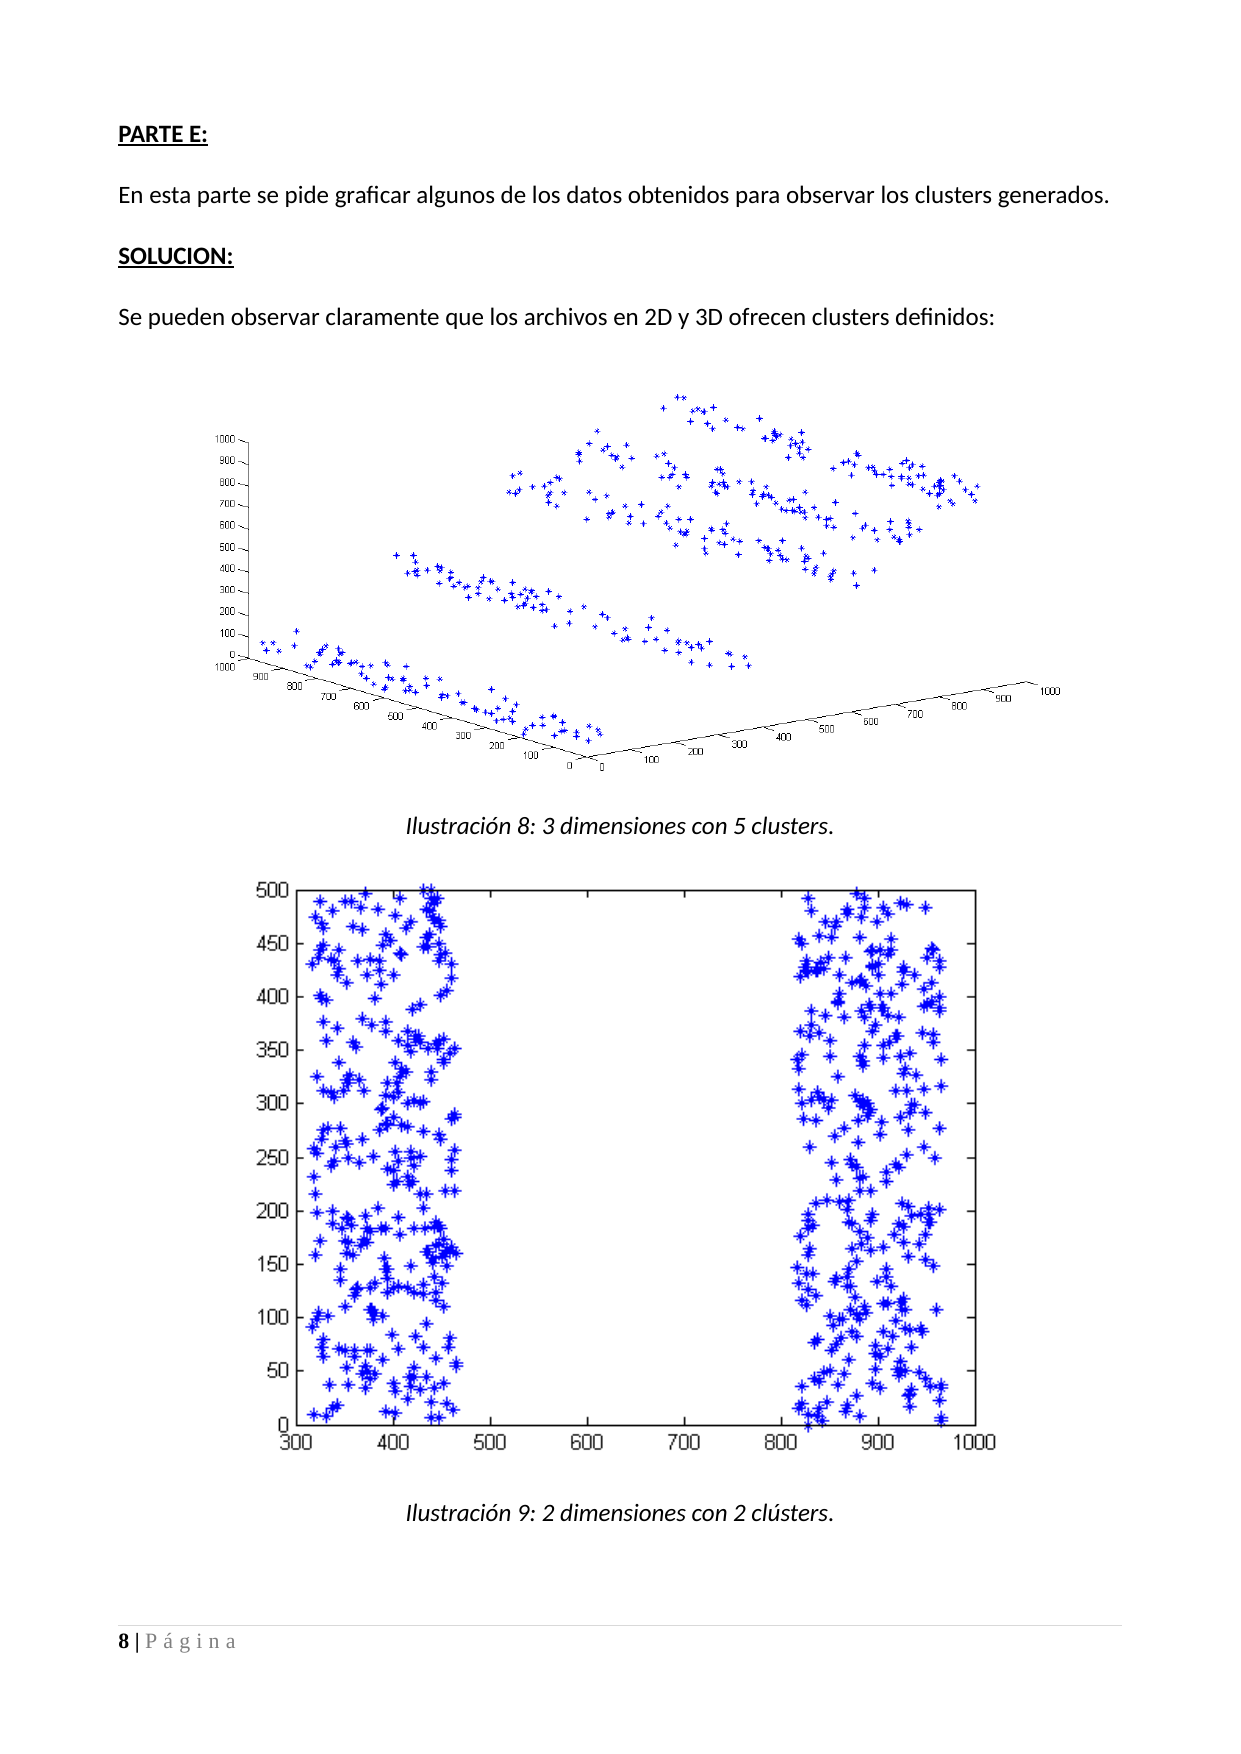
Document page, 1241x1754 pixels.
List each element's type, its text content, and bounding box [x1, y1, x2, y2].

list Ilustración 9: 2 dimensiones con 2 clústers. [118, 840, 1122, 1527]
list SOLUCION: [118, 240, 1122, 271]
picture [118, 331, 1122, 810]
picture [182, 840, 1058, 1497]
list Ilustración 8: 3 dimensiones con 5 clusters. [118, 810, 1122, 840]
list PARTE E: [118, 118, 1122, 149]
list Se pueden observar claramente que los archivos en 2D y 3D ofrecen clusters definidos: [118, 301, 1122, 331]
list En esta parte se pide graficar algunos de los datos obtenidos para observar los clusters generados. [118, 179, 1122, 210]
